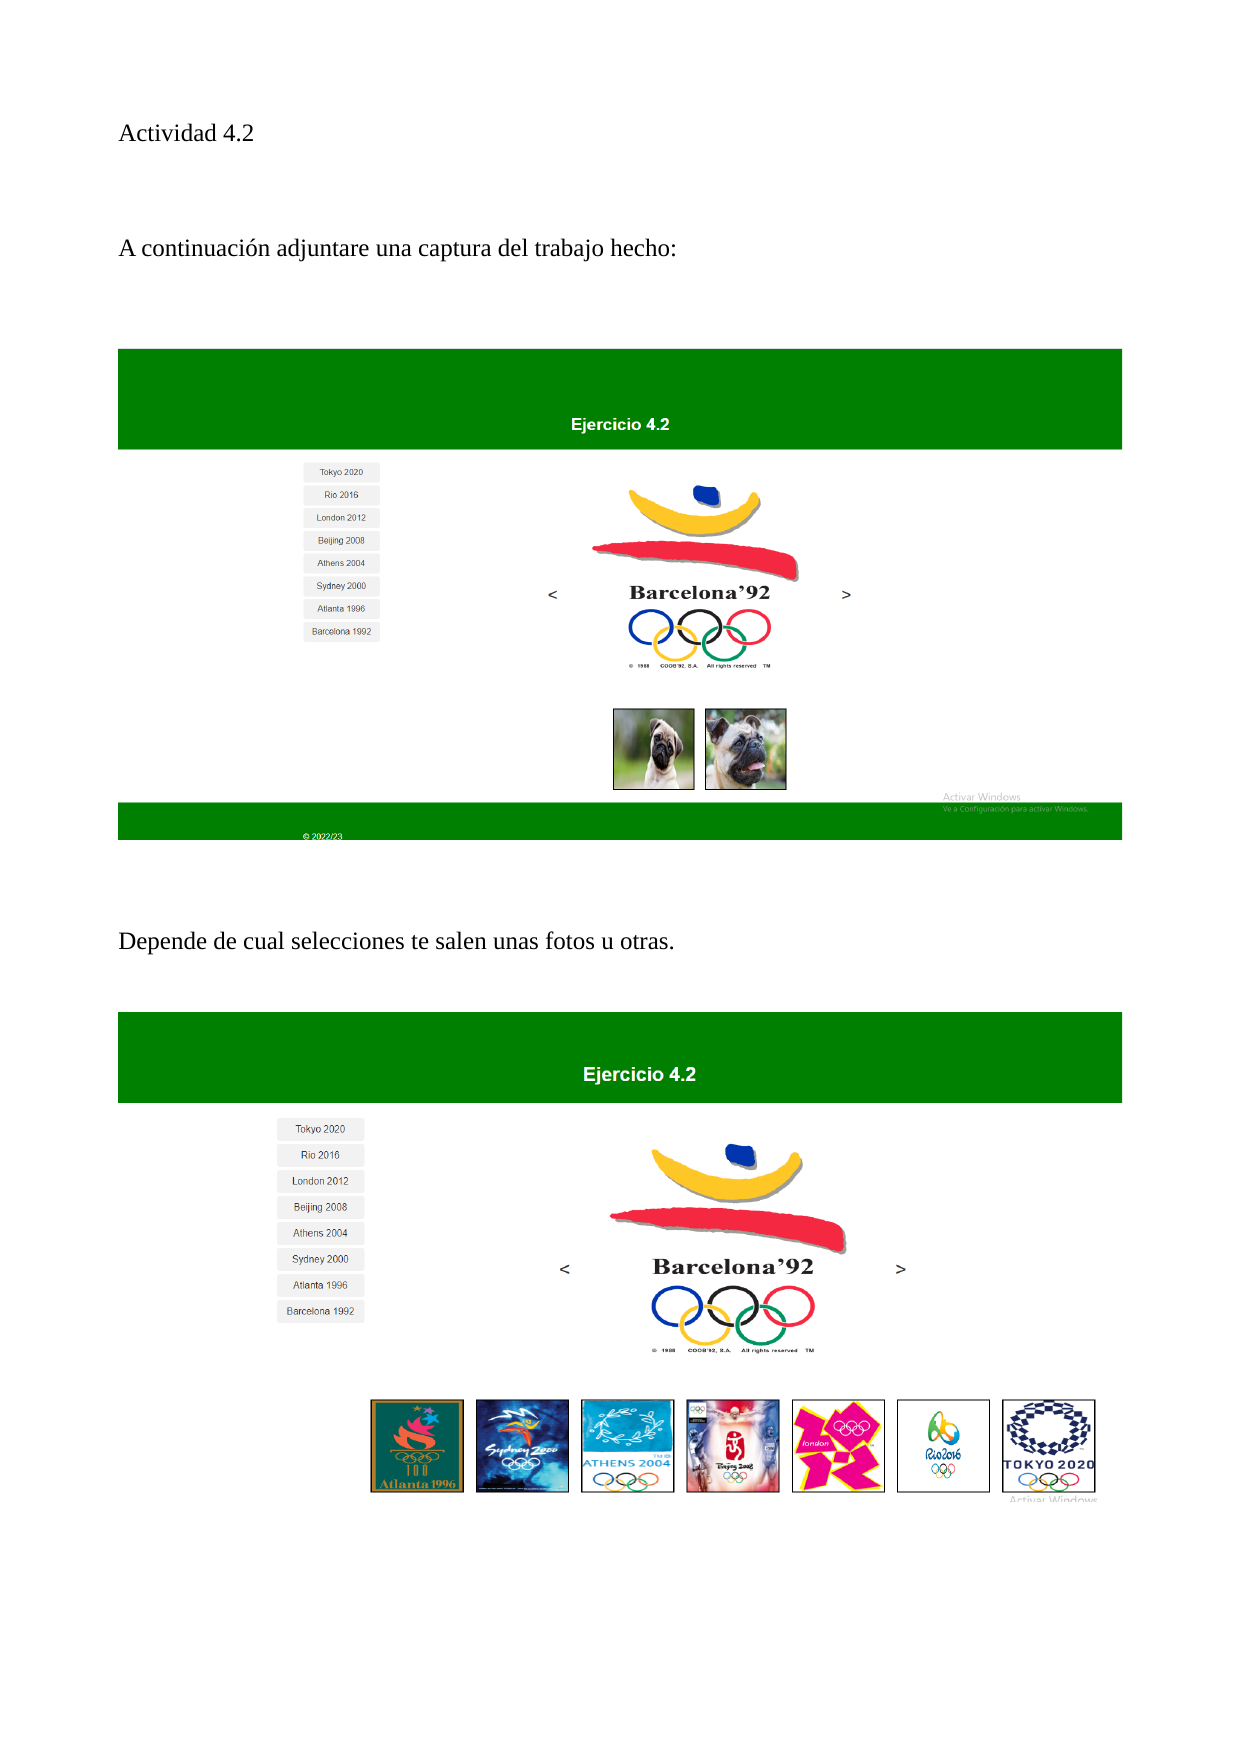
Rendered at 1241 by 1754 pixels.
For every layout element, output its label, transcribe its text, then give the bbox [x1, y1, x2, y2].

text A continuación adjuntare una captura del trabajo hecho: [118, 233, 1122, 262]
text Actividad 4.2 [118, 118, 1122, 147]
picture [118, 348, 1123, 840]
picture [118, 1012, 1123, 1502]
text Depende de cual selecciones te salen unas fotos u otras. [118, 926, 1122, 954]
